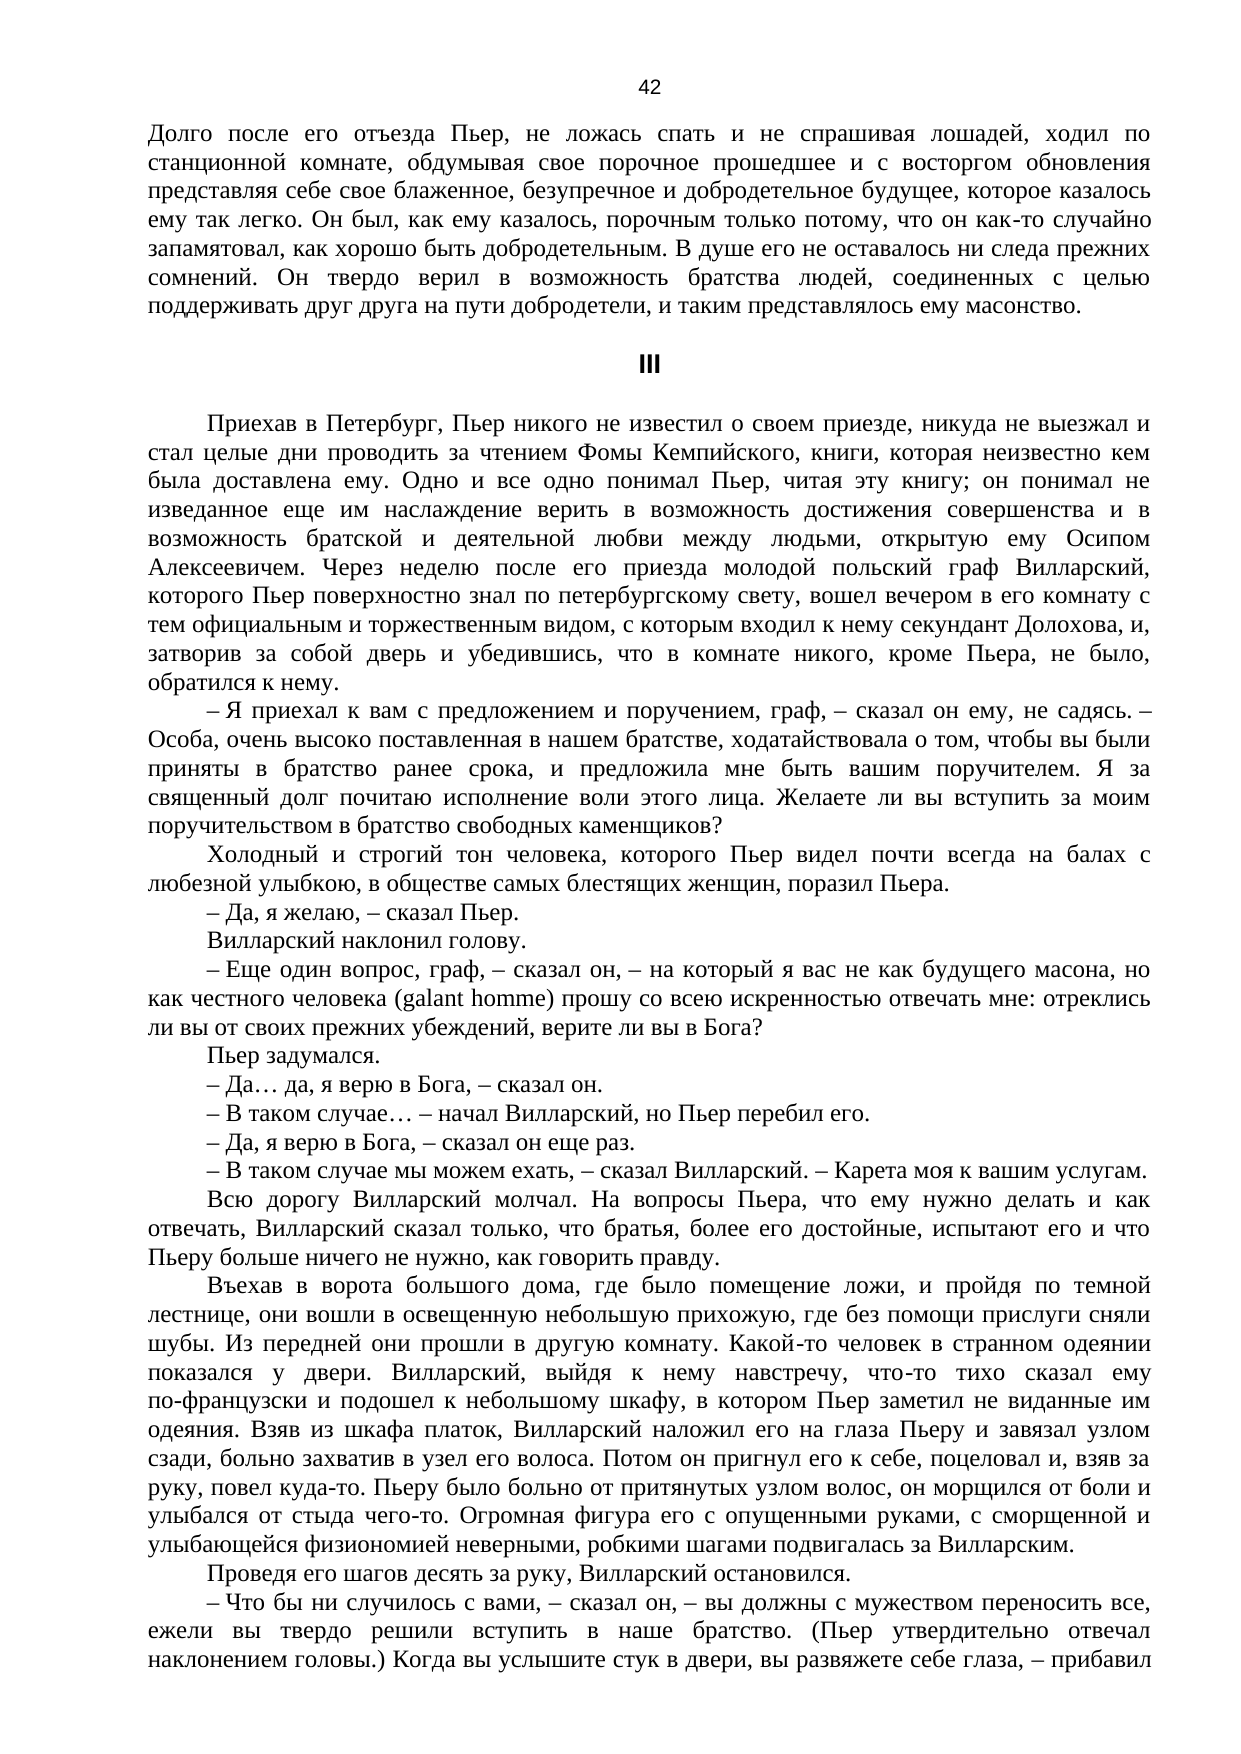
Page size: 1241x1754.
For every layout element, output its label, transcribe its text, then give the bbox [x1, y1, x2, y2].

text Проведя его шагов десять за руку, Вилларский остановился. [148, 1558, 1152, 1587]
text – Да… да, я верю в Бога, – сказал он. [148, 1069, 1152, 1098]
text Въехав в ворота большого дома, где было помещение ложи, и пройдя по темной лестнице, они вошли в освещенную небольшую прихожую, где без помощи прислуги сняли шубы. Из передней они прошли в другую комнату. Какой‑то человек в странном одеянии показался у двери. Вилларский, выйдя к нему навстречу, что‑то тихо сказал ему по‑французски и подошел к небольшому шкафу, в котором Пьер заметил не виданные им одеяния. Взяв из шкафа платок, Вилларский наложил его на глаза Пьеру и завязал узлом сзади, больно захватив в узел его волоса. Потом он пригнул его к себе, поцеловал и, взяв за руку, повел куда‑то. Пьеру было больно от притянутых узлом волос, он морщился от боли и улыбался от стыда чего‑то. Огромная фигура его с опущенными руками, с сморщенной и улыбающейся физиономией неверными, робкими шагами подвигалась за Вилларским. [148, 1271, 1152, 1558]
text – Да, я желаю, – сказал Пьер. [148, 897, 1152, 926]
text – Еще один вопрос, граф, – сказал он, – на который я вас не как будущего масона, но как честного человека (galant homme) прошу со всею искренностью отвечать мне: отреклись ли вы от своих прежних убеждений, верите ли вы в Бога? [148, 954, 1152, 1041]
text – Что бы ни случилось с вами, – сказал он, – вы должны с мужеством переносить все, ежели вы твердо решили вступить в наше братство. (Пьер утвердительно отвечал наклонением головы.) Когда вы услышите стук в двери, вы развяжете себе глаза, – прибавил [148, 1587, 1152, 1673]
text Холодный и строгий тон человека, которого Пьер видел почти всегда на балах с любезной улыбкою, в обществе самых блестящих женщин, поразил Пьера. [148, 839, 1152, 897]
subtitle III [148, 348, 1152, 379]
text Пьер задумался. [148, 1041, 1152, 1069]
text Всю дорогу Вилларский молчал. На вопросы Пьера, что ему нужно делать и как отвечать, Вилларский сказал только, что братья, более его достойные, испытают его и что Пьеру больше ничего не нужно, как говорить правду. [148, 1184, 1152, 1271]
text Вилларский наклонил голову. [148, 926, 1152, 954]
text Долго после его отъезда Пьер, не ложась спать и не спрашивая лошадей, ходил по станционной комнате, обдумывая свое порочное прошедшее и с восторгом обновления представляя себе свое блаженное, безупречное и добродетельное будущее, которое казалось ему так легко. Он был, как ему казалось, порочным только потому, что он как‑то случайно запамятовал, как хорошо быть добродетельным. В душе его не оставалось ни следа прежних сомнений. Он твердо верил в возможность братства людей, соединенных с целью поддерживать друг друга на пути добродетели, и таким представлялось ему масонство. [148, 118, 1152, 319]
text – В таком случае мы можем ехать, – сказал Вилларский. – Карета моя к вашим услугам. [148, 1156, 1152, 1184]
text – Я приехал к вам с предложением и поручением, граф, – сказал он ему, не садясь. – Особа, очень высоко поставленная в нашем братстве, ходатайствовала о том, чтобы вы были приняты в братство ранее срока, и предложила мне быть вашим поручителем. Я за священный долг почитаю исполнение воли этого лица. Желаете ли вы вступить за моим поручительством в братство свободных каменщиков? [148, 696, 1152, 839]
text – Да, я верю в Бога, – сказал он еще раз. [148, 1127, 1152, 1156]
text – В таком случае… – начал Вилларский, но Пьер перебил его. [148, 1098, 1152, 1127]
text Приехав в Петербург, Пьер никого не известил о своем приезде, никуда не выезжал и стал целые дни проводить за чтением Фомы Кемпийского, книги, которая неизвестно кем была доставлена ему. Одно и все одно понимал Пьер, читая эту книгу; он понимал не изведанное еще им наслаждение верить в возможность достижения совершенства и в возможность братской и деятельной любви между людьми, открытую ему Осипом Алексеевичем. Через неделю после его приезда молодой польский граф Вилларский, которого Пьер поверхностно знал по петербургскому свету, вошел вечером в его комнату с тем официальным и торжественным видом, с которым входил к нему секундант Долохова, и, затворив за собой дверь и убедившись, что в комнате никого, кроме Пьера, не было, обратился к нему. [148, 408, 1152, 696]
